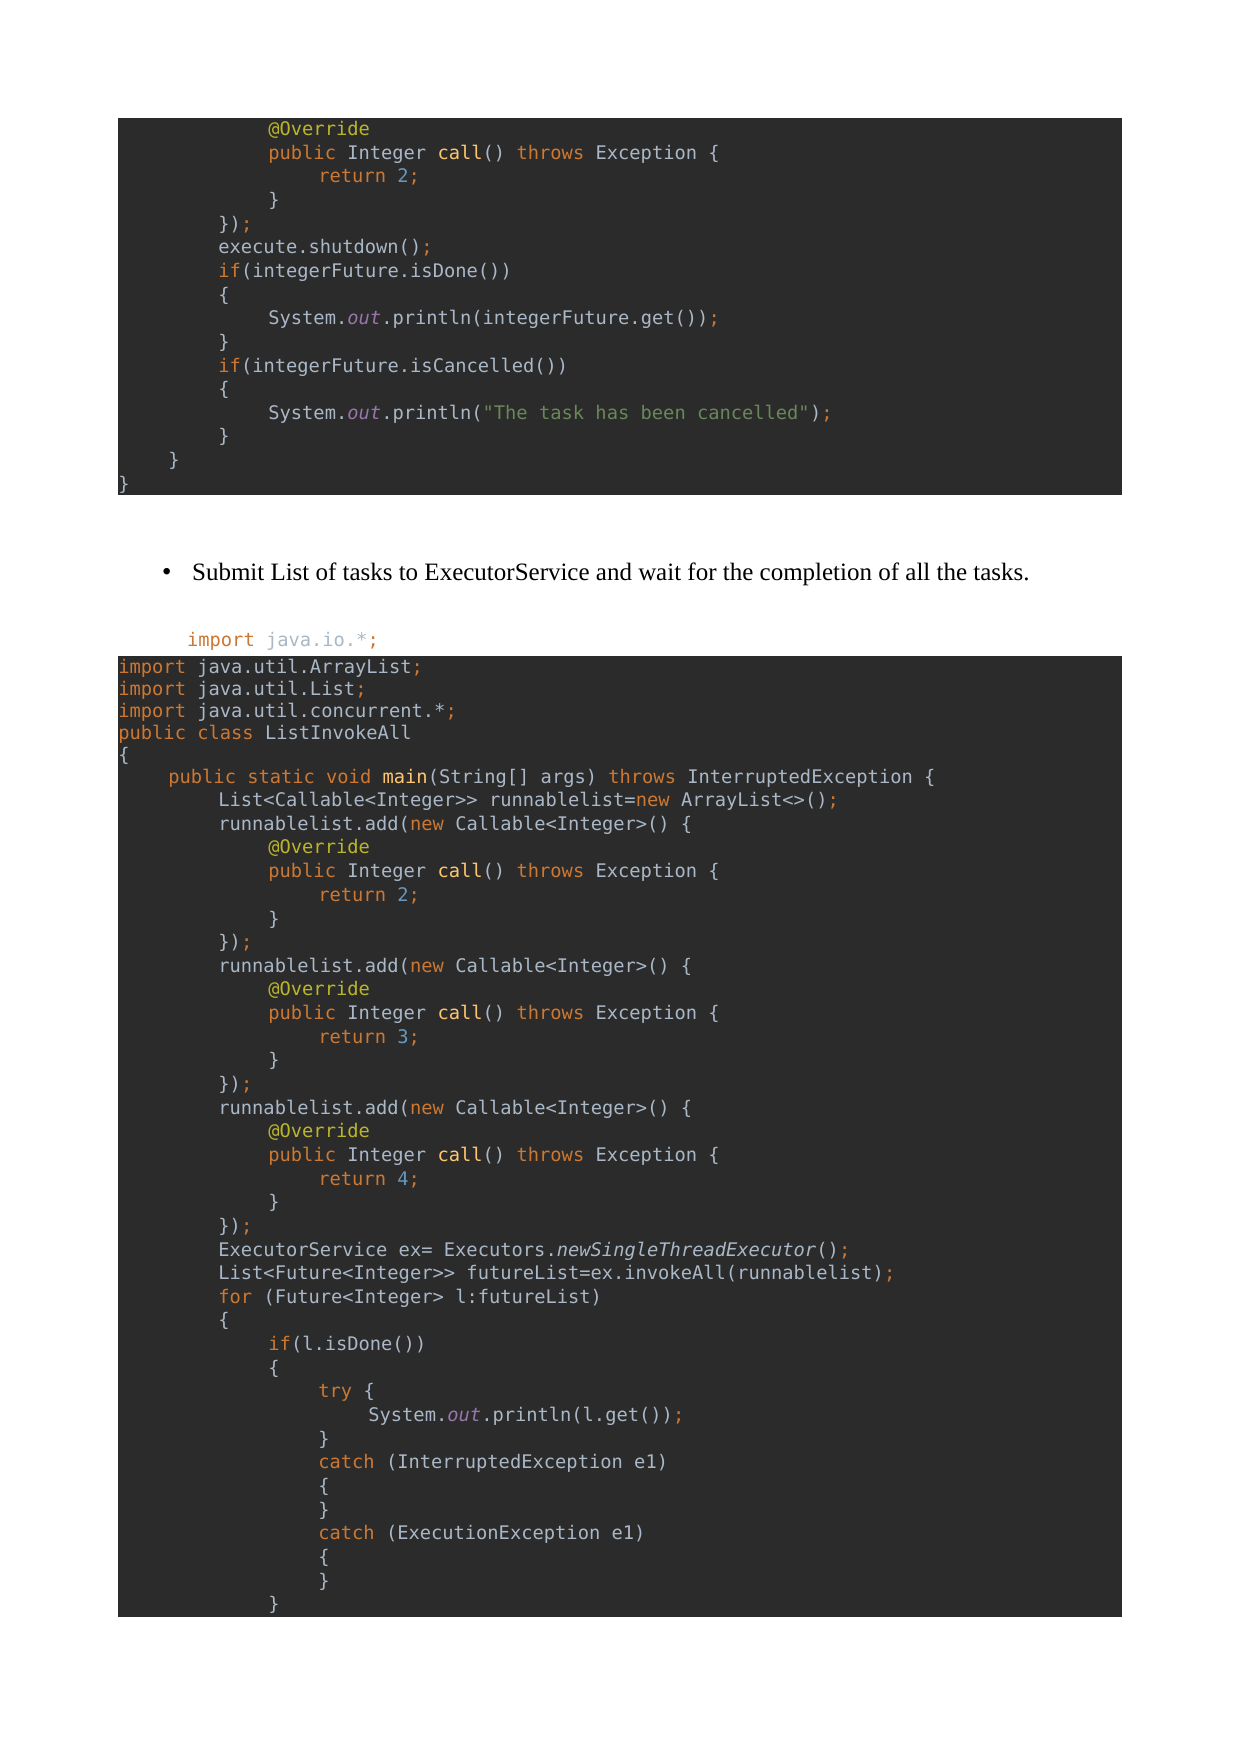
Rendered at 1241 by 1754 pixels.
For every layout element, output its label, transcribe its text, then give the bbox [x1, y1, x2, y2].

text { [118, 1475, 1122, 1499]
text public Integer call() throws Exception { [118, 860, 1122, 884]
text catch (InterruptedException e1) [118, 1451, 1122, 1475]
text } [118, 1191, 1122, 1215]
text catch (ExecutionException e1) [118, 1522, 1122, 1546]
text }); [118, 1073, 1122, 1097]
text } [118, 1049, 1122, 1073]
text @Override [118, 118, 1122, 142]
text } [118, 1569, 1122, 1593]
text runnablelist.add(new Callable<Integer>() { [118, 813, 1122, 837]
text { [118, 1309, 1122, 1333]
text { [118, 284, 1122, 307]
text { [118, 378, 1122, 402]
text }); [118, 931, 1122, 955]
text System.out.println(l.get()); [118, 1404, 1122, 1428]
text } [118, 1428, 1122, 1451]
text if(integerFuture.isDone()) [118, 260, 1122, 284]
text for (Future<Integer> l:futureList) [118, 1286, 1122, 1309]
text } [118, 449, 1122, 473]
text System.out.println("The task has been cancelled"); [118, 402, 1122, 426]
text import java.util.concurrent.*; [118, 700, 1122, 722]
text { [118, 1546, 1122, 1569]
text System.out.println(integerFuture.get()); [118, 307, 1122, 331]
text public Integer call() throws Exception { [118, 1002, 1122, 1026]
text import java.util.List; [118, 678, 1122, 700]
text if(integerFuture.isCancelled()) [118, 354, 1122, 378]
text return 3; [118, 1026, 1122, 1049]
text public Integer call() throws Exception { [118, 142, 1122, 165]
text runnablelist.add(new Callable<Integer>() { [118, 955, 1122, 978]
text ExecutorService ex= Executors.newSingleThreadExecutor(); [118, 1238, 1122, 1262]
text try { [118, 1380, 1122, 1404]
text execute.shutdown(); [118, 236, 1122, 260]
text List<Future<Integer>> futureList=ex.invokeAll(runnablelist); [118, 1262, 1122, 1286]
text } [118, 1593, 1122, 1617]
text return 2; [118, 165, 1122, 189]
text { [118, 1357, 1122, 1380]
text import java.io.*; [118, 623, 1122, 652]
text } [118, 331, 1122, 354]
text return 4; [118, 1168, 1122, 1191]
text } [118, 1499, 1122, 1522]
text public Integer call() throws Exception { [118, 1144, 1122, 1168]
text runnablelist.add(new Callable<Integer>() { [118, 1097, 1122, 1120]
text } [118, 426, 1122, 449]
text @Override [118, 837, 1122, 860]
text } [118, 189, 1122, 213]
text @Override [118, 1120, 1122, 1144]
text public static void main(String[] args) throws InterruptedException { [118, 766, 1122, 789]
text } [118, 473, 1122, 495]
text }); [118, 1215, 1122, 1238]
text public class ListInvokeAll [118, 722, 1122, 744]
text { [118, 744, 1122, 766]
text @Override [118, 978, 1122, 1002]
text return 2; [118, 884, 1122, 907]
text import java.util.ArrayList; [118, 656, 1122, 678]
text if(l.isDone()) [118, 1333, 1122, 1357]
list Submit List of tasks to ExecutorService and wait for the completion of all the tasks. [162, 557, 1122, 586]
text }); [118, 213, 1122, 236]
text List<Callable<Integer>> runnablelist=new ArrayList<>(); [118, 789, 1122, 813]
text } [118, 907, 1122, 931]
